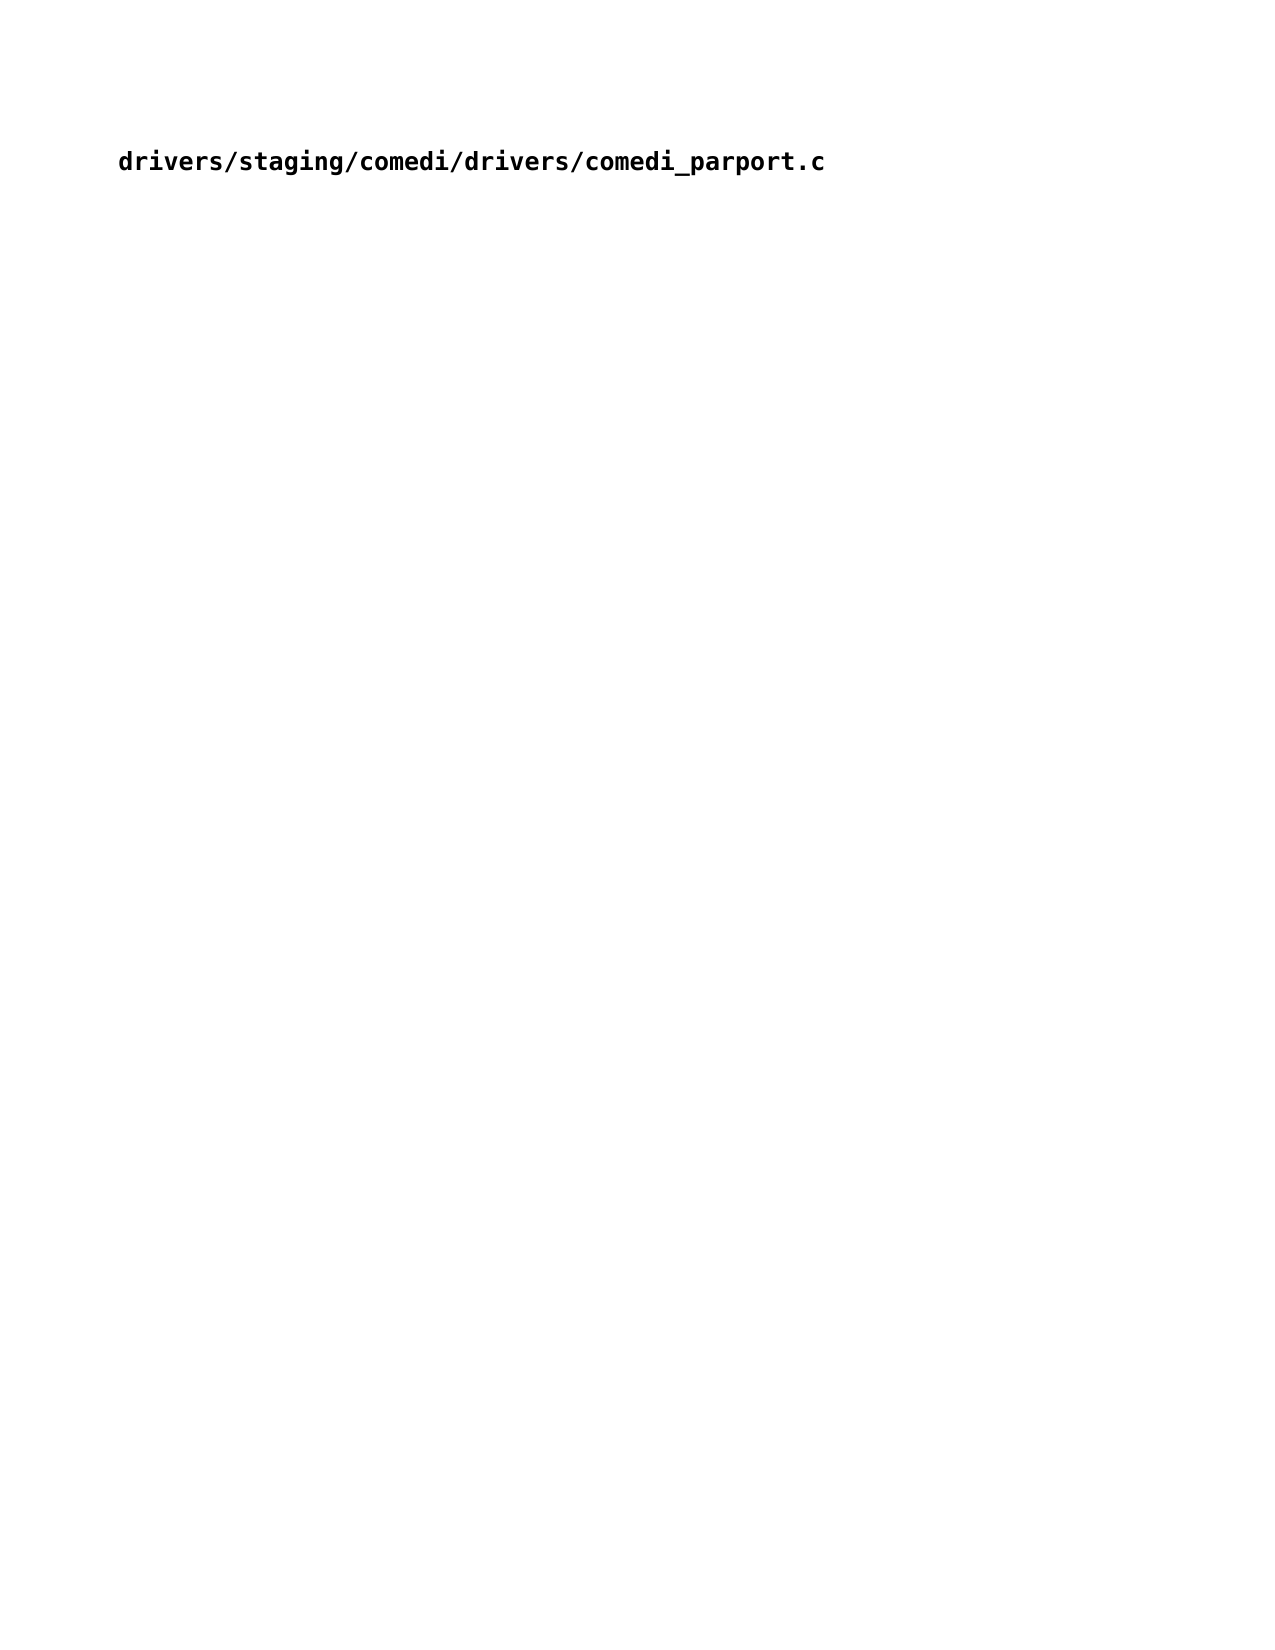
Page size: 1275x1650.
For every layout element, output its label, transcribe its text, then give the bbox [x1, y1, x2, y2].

text drivers/staging/comedi/drivers/comedi_parport.c [118, 147, 1157, 176]
